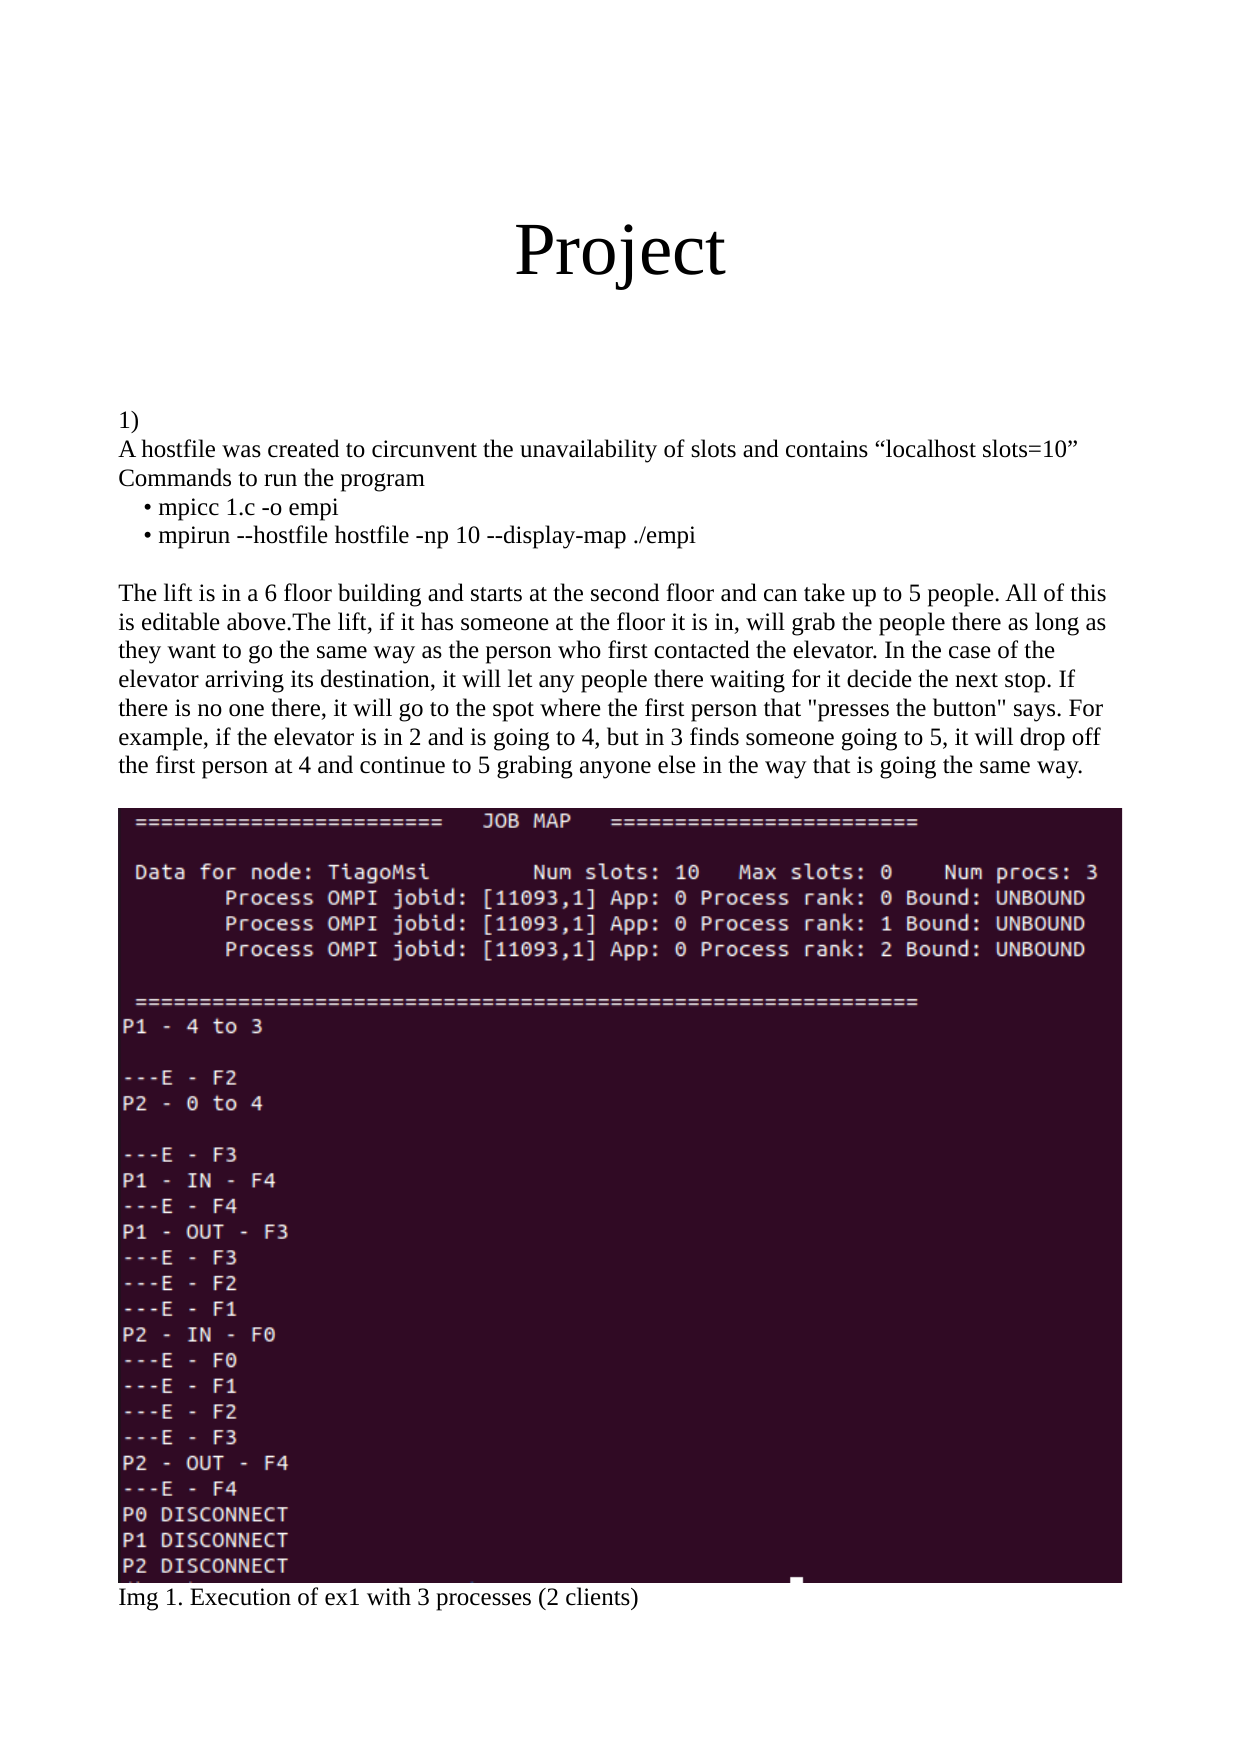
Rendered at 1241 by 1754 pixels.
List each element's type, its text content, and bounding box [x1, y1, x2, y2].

text A hostfile was created to circunvent the unavailability of slots and contains “localhost slots=10” [118, 434, 1122, 463]
text Project [118, 204, 1122, 291]
text Img 1. Execution of ex1 with 3 processes (2 clients) [118, 1583, 1122, 1611]
text • mpicc 1.c -o empi [118, 492, 1122, 521]
text The lift is in a 6 floor building and starts at the second floor and can take up to 5 people. All of this is editable above.The lift, if it has someone at the floor it is in, will grab the people there as long as they want to go the same way as the person who first contacted the elevator. In the case of the elevator arriving its destination, it will let any people there waiting for it decide the next stop. If there is no one there, it will go to the spot where the first person that "presses the button" says. For example, if the elevator is in 2 and is going to 4, but in 3 finds someone going to 5, it will drop off the first person at 4 and continue to 5 grabing anyone else in the way that is going the same way. [118, 578, 1122, 779]
picture [118, 808, 1123, 1583]
text Commands to run the program [118, 463, 1122, 492]
text 1) [118, 406, 1122, 434]
text • mpirun --hostfile hostfile -np 10 --display-map ./empi [118, 521, 1122, 549]
